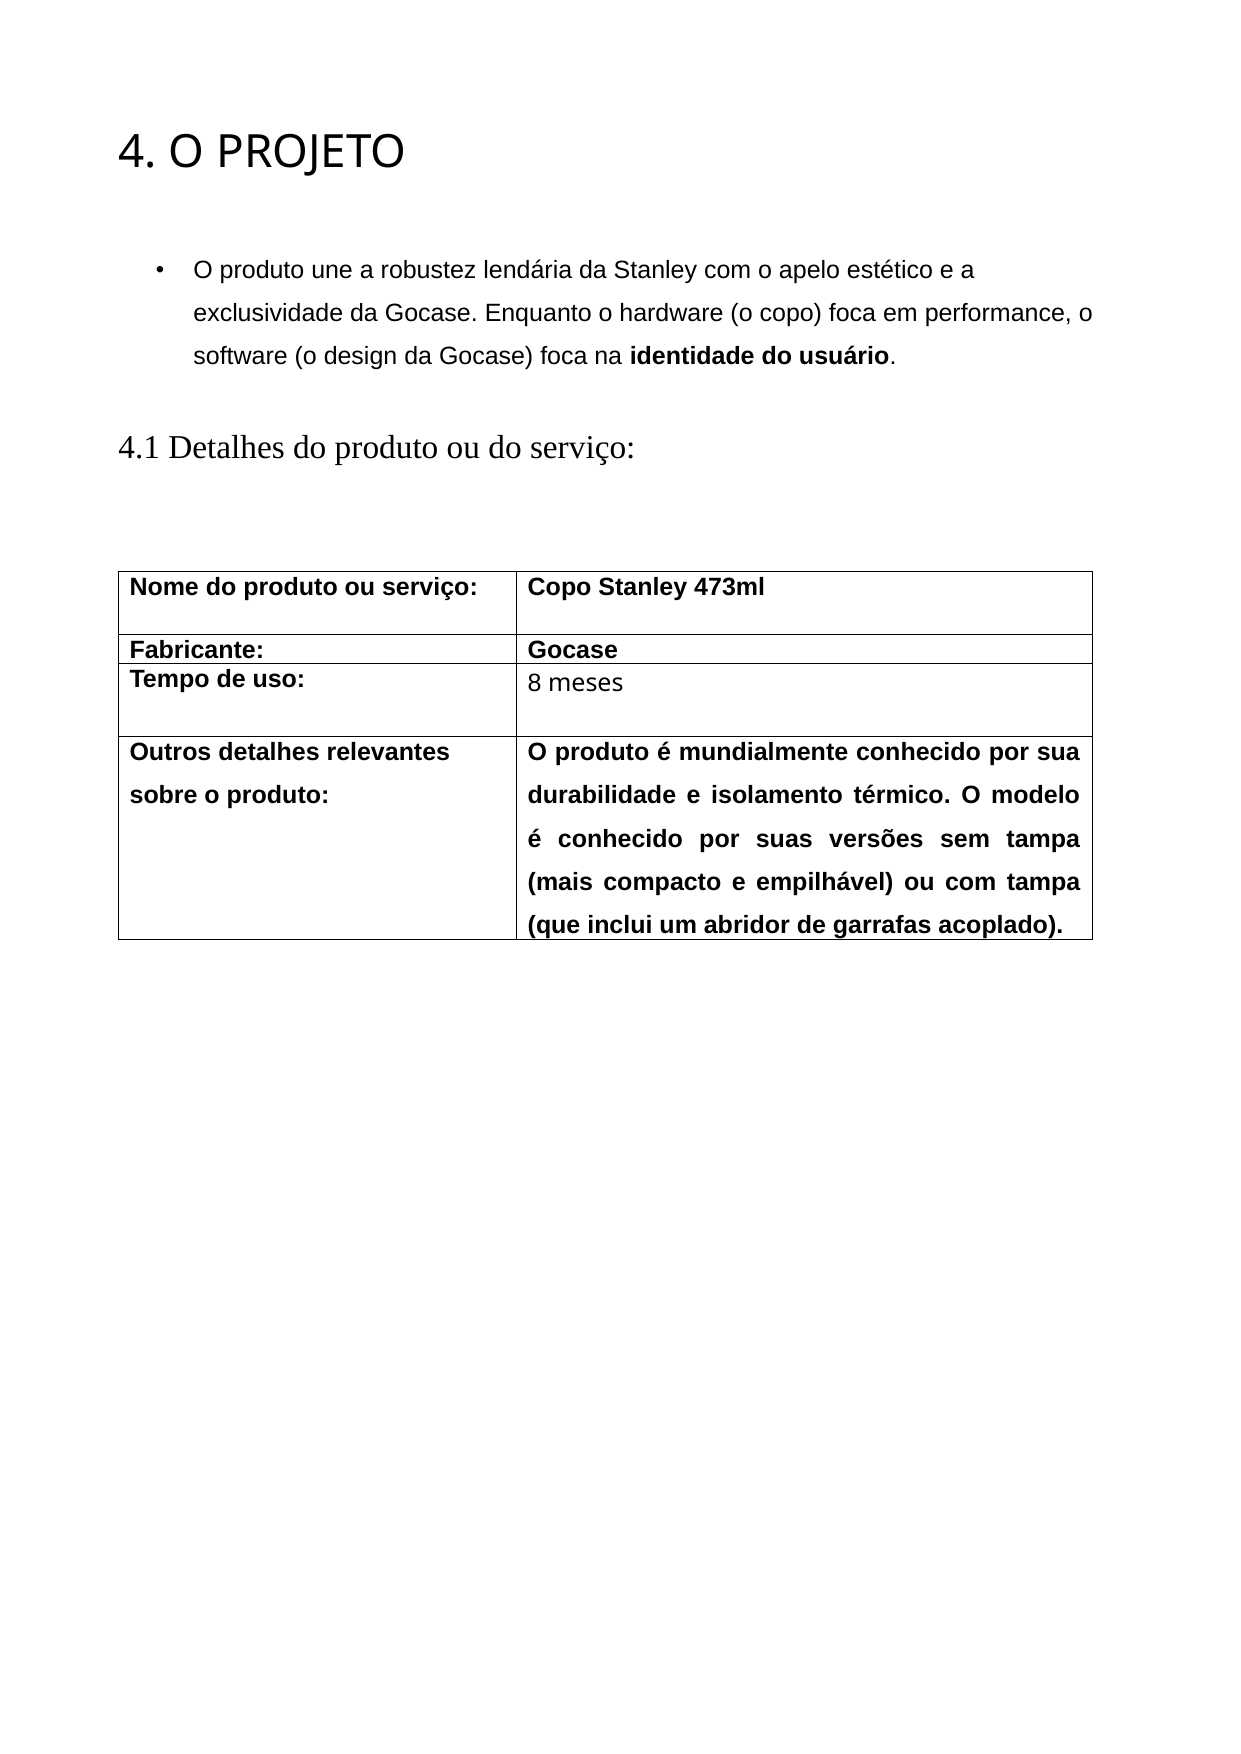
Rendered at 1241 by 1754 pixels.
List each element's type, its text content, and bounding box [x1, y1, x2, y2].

text 4.1 Detalhes do produto ou do serviço: [118, 427, 1122, 466]
table_header Copo Stanley 473ml [517, 572, 1092, 633]
table_cell Outros detalhes relevantes sobre o produto: [119, 737, 516, 938]
list O produto une a robustez lendária da Stanley com o apelo estético e a exclusividade da Gocase. Enquanto o hardware (o copo) foca em performance, o software (o design da Gocase) foca na identidade do usuário. [156, 255, 1122, 370]
table_cell Gocase [517, 635, 1092, 663]
text 4. O PROJETO [118, 118, 1122, 181]
table_cell O produto é mundialmente conhecido por sua durabilidade e isolamento térmico. O modelo é conhecido por suas versões sem tampa (mais compacto e empilhável) ou com tampa (que inclui um abridor de garrafas acoplado). [517, 737, 1092, 938]
table_header Nome do produto ou serviço: [119, 572, 516, 633]
table_cell Tempo de uso: [119, 664, 516, 736]
table_cell 8 meses [517, 664, 1092, 736]
table_cell Fabricante: [119, 635, 516, 663]
